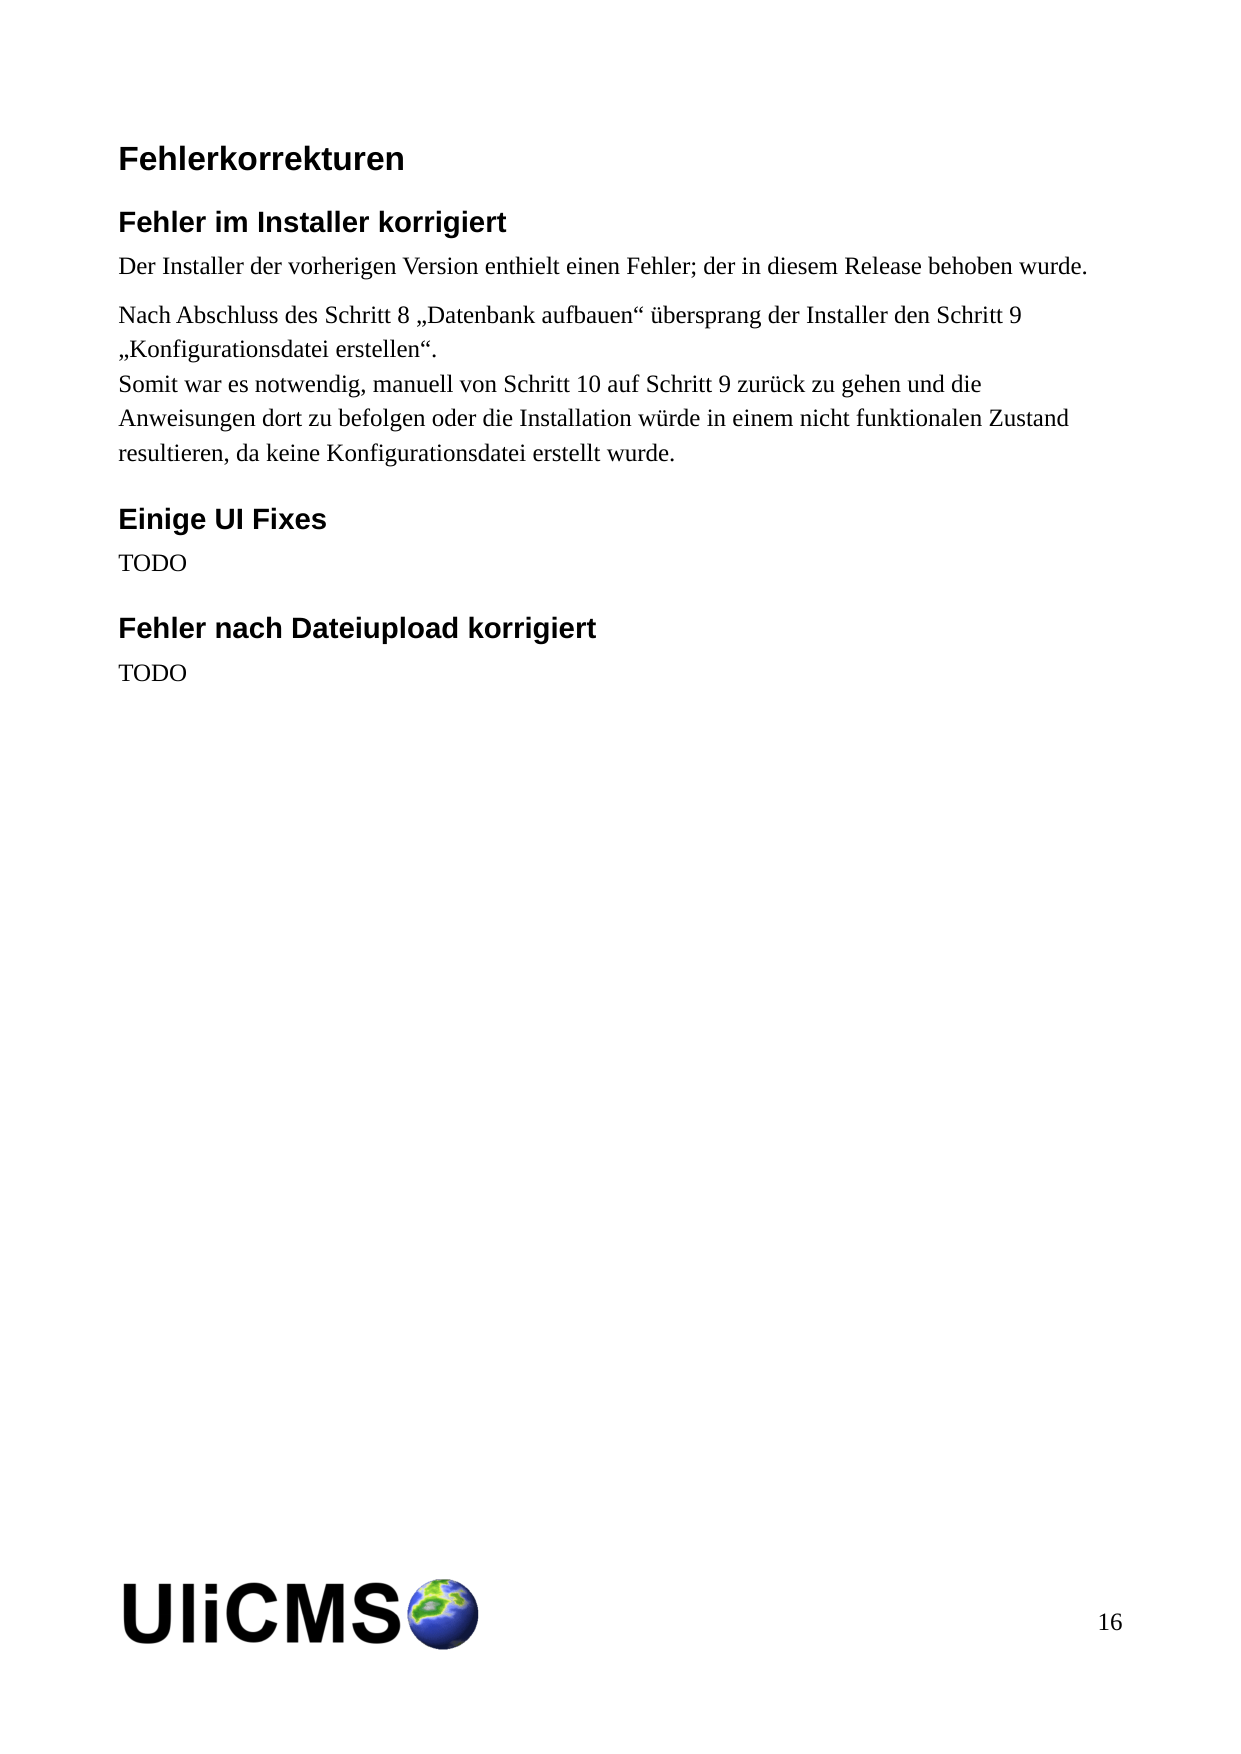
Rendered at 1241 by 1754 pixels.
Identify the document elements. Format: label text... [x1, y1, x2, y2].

subtitle Einige UI Fixes [118, 502, 1122, 535]
picture [118, 1578, 479, 1652]
text TODO [118, 658, 1122, 686]
subtitle Fehlerkorrekturen [118, 139, 1122, 178]
subtitle Fehler nach Dateiupload korrigiert [118, 611, 1122, 645]
text TODO [118, 548, 1122, 577]
text Nach Abschluss des Schritt 8 „Datenbank aufbauen“ übersprang der Installer den Schritt 9 „Konfigurationsdatei erstellen“. Somit war es notwendig, manuell von Schritt 10 auf Schritt 9 zurück zu gehen und die Anweisungen dort zu befolgen oder die Installation würde in einem nicht funktionalen Zustand resultieren, da keine Konfigurationsdatei erstellt wurde. [118, 300, 1122, 467]
text Der Installer der vorherigen Version enthielt einen Fehler; der in diesem Release behoben wurde. [118, 251, 1122, 280]
subtitle Fehler im Installer korrigiert [118, 205, 1122, 238]
